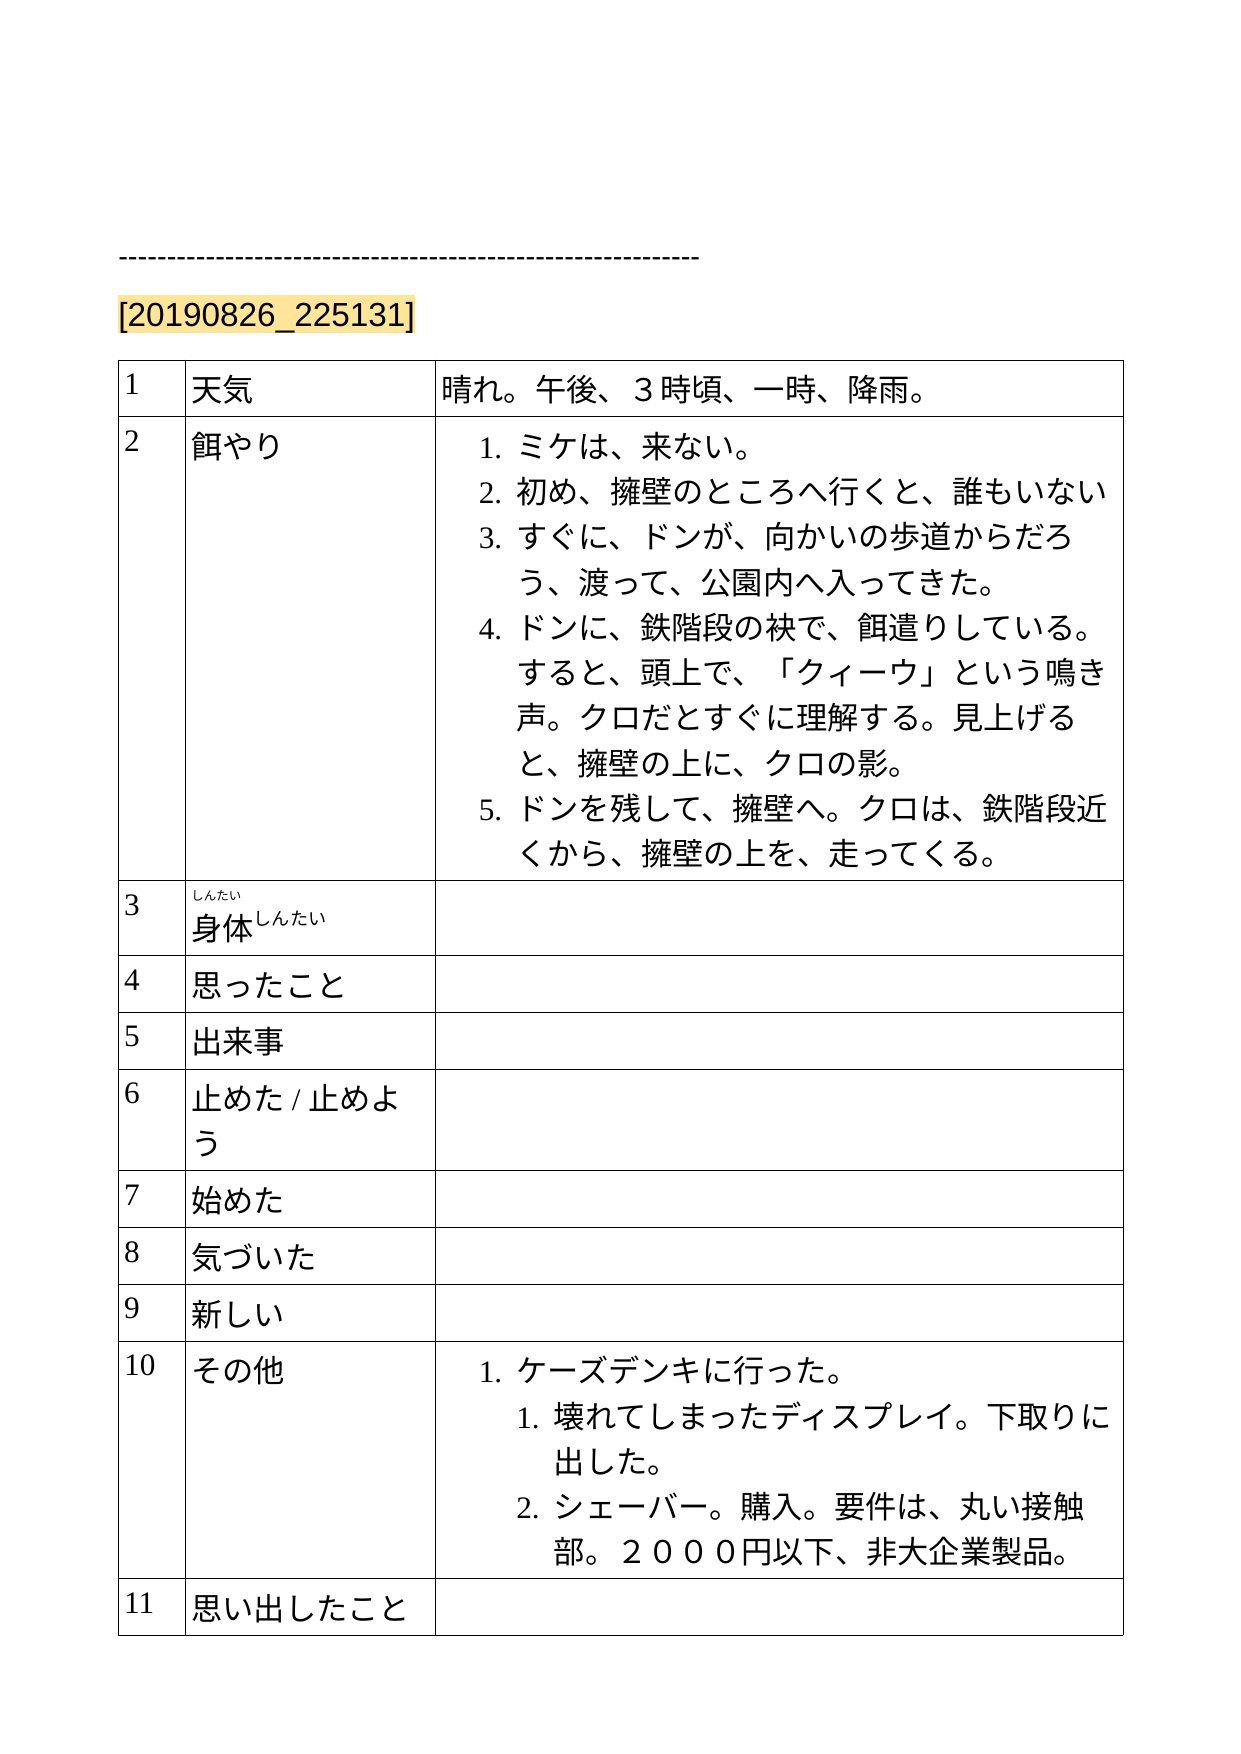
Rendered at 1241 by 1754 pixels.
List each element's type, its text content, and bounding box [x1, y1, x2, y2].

table_cell 2 [119, 417, 185, 880]
table_cell 思い出したこと [186, 1579, 435, 1635]
table_cell [436, 1013, 1123, 1068]
table_cell ミケは、来ない。 初め、擁壁のところへ行くと、誰もいない すぐに、ドンが、向かいの歩道からだろう、渡って、公園内へ入ってきた。 ドンに、鉄階段の袂で、餌遣りしている。すると、頭上で、「クィーウ」という鳴き声。クロだとすぐに理解する。見上げると、擁壁の上に、クロの影。 ドンを残して、擁壁へ。クロは、鉄階段近くから、擁壁の上を、走ってくる。 [436, 417, 1123, 880]
table_cell 4 [119, 956, 185, 1012]
table_cell 8 [119, 1228, 185, 1284]
table_cell [436, 881, 1123, 955]
table_cell 止めた / 止めよう [186, 1070, 435, 1170]
table_cell [436, 1070, 1123, 1170]
table_header 天気 [186, 361, 435, 416]
table_cell 9 [119, 1285, 185, 1341]
table_cell 7 [119, 1171, 185, 1227]
table_cell 始めた [186, 1171, 435, 1227]
table_cell 身体しんたいしんたい [186, 881, 435, 955]
table_cell [436, 1171, 1123, 1227]
table_cell 11 [119, 1579, 185, 1635]
table_cell 10 [119, 1342, 185, 1578]
table_cell 3 [119, 881, 185, 955]
text ------------------------------------------------------------ [118, 239, 1122, 272]
table_cell 5 [119, 1013, 185, 1068]
table_cell その他 [186, 1342, 435, 1578]
table_cell 6 [119, 1070, 185, 1170]
table_cell [436, 1579, 1123, 1635]
table_cell 出来事 [186, 1013, 435, 1068]
table_cell 思ったこと [186, 956, 435, 1012]
table_cell ケーズデンキに行った。 壊れてしまったディスプレイ。下取りに出した。 シェーバー。購入。要件は、丸い接触部。２０００円以下、非大企業製品。 [436, 1342, 1123, 1578]
table_header 晴れ。午後、３時頃、一時、降雨。 [436, 361, 1123, 416]
table_header 1 [119, 361, 185, 416]
table_cell [436, 1228, 1123, 1284]
table_cell [436, 1285, 1123, 1341]
table_cell 新しい [186, 1285, 435, 1341]
table_cell 気づいた [186, 1228, 435, 1284]
text [20190826_225131] [118, 295, 1122, 333]
table_cell 餌やり [186, 417, 435, 880]
table_cell [436, 956, 1123, 1012]
